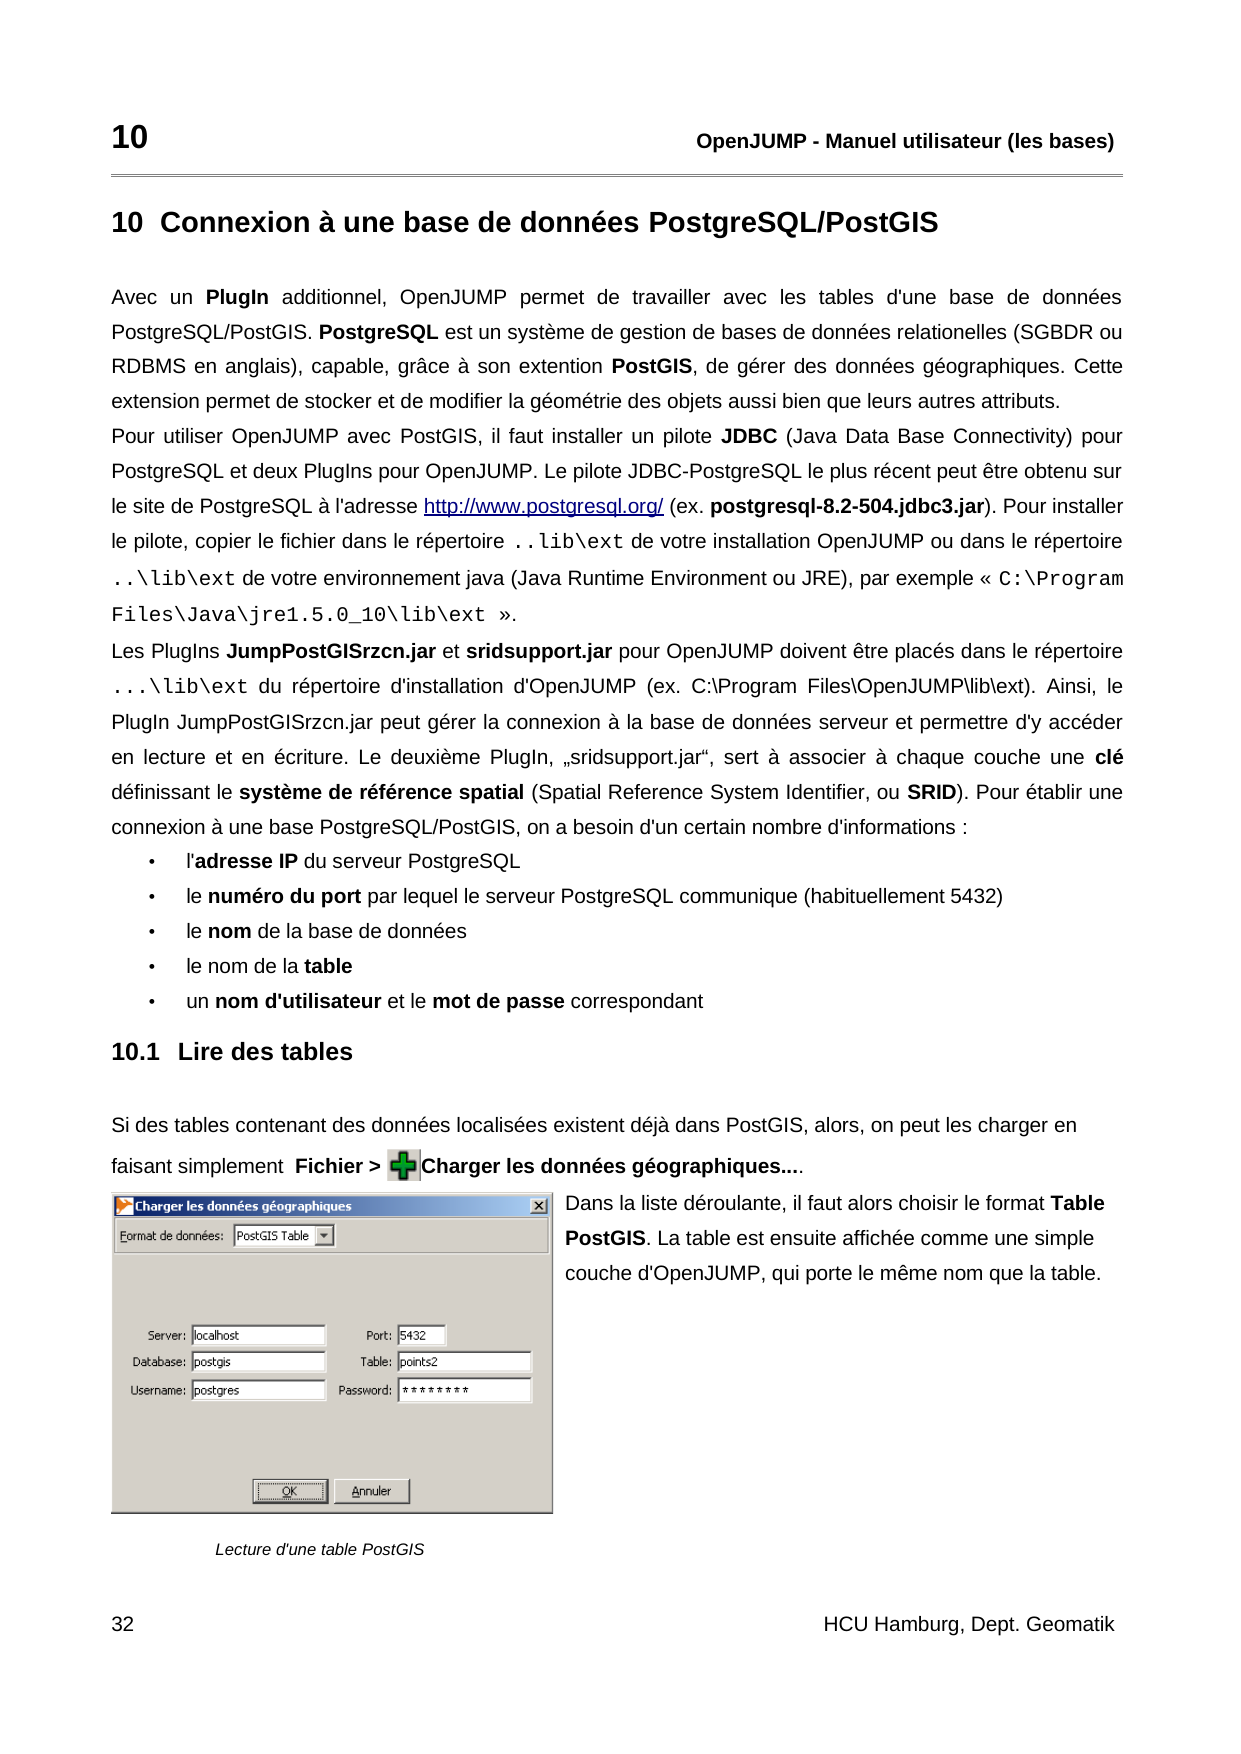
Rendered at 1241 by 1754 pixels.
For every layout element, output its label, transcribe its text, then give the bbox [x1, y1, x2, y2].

picture [111, 1192, 554, 1514]
list l'adresse IP du serveur PostgreSQL [148, 850, 1123, 873]
subtitle Connexion à une base de données PostgreSQL/PostGIS [111, 206, 1123, 238]
text Si des tables contenant des données localisées existent déjà dans PostGIS, alors, on peut les charger en faisant simplement Fichier > Charger les données géographiques.... [111, 1114, 1123, 1181]
text Dans la liste déroulante, il faut alors choisir le format Table PostGIS. La table est ensuite affichée comme une simple couche d'OpenJUMP, qui porte le même nom que la table. [554, 1192, 1123, 1285]
list un nom d'utilisateur et le mot de passe correspondant [148, 989, 1123, 1013]
list le nom de la base de données [148, 920, 1123, 943]
list le nom de la table [148, 954, 1123, 978]
text Lecture d'une table PostGIS [111, 1540, 1123, 1559]
subtitle Lire des tables [111, 1038, 1123, 1066]
list le numéro du port par lequel le serveur PostgreSQL communique (habituellement 5432) [148, 885, 1123, 908]
text Pour utiliser OpenJUMP avec PostGIS, il faut installer un pilote JDBC (Java Data Base Connectivity) pour PostgreSQL et deux PlugIns pour OpenJUMP. Le pilote JDBC-PostgreSQL le plus récent peut être obtenu sur le site de PostgreSQL à l'adresse http://www.postgresql.org/ (ex. postgresql-8.2-504.jdbc3.jar). Pour installer le pilote, copier le fichier dans le répertoire ..lib\ext de votre installation OpenJUMP ou dans le répertoire ..\lib\ext de votre environnement java (Java Runtime Environment ou JRE), par exemple « C:\Program Files\Java\jre1.5.0_10\lib\ext ». [111, 425, 1123, 628]
text Les PlugIns JumpPostGISrzcn.jar et sridsupport.jar pour OpenJUMP doivent être placés dans le répertoire ...\lib\ext du répertoire d'installation d'OpenJUMP (ex. C:\Program Files\OpenJUMP\lib\ext). Ainsi, le PlugIn JumpPostGISrzcn.jar peut gérer la connexion à la base de données serveur et permettre d'y accéder en lecture et en écriture. Le deuxième PlugIn, „sridsupport.jar“, sert à associer à chaque couche une clé définissant le système de référence spatial (Spatial Reference System Identifier, ou SRID). Pour établir une connexion à une base PostgreSQL/PostGIS, on a besoin d'un certain nombre d'informations : [111, 639, 1123, 839]
text Avec un PlugIn additionnel, OpenJUMP permet de travailler avec les tables d'une base de données PostgreSQL/PostGIS. PostgreSQL est un système de gestion de bases de données relationelles (SGBDR ou RDBMS en anglais), capable, grâce à son extention PostGIS, de gérer des données géographiques. Cette extension permet de stocker et de modifier la géométrie des objets aussi bien que leurs autres attributs. [111, 286, 1123, 413]
